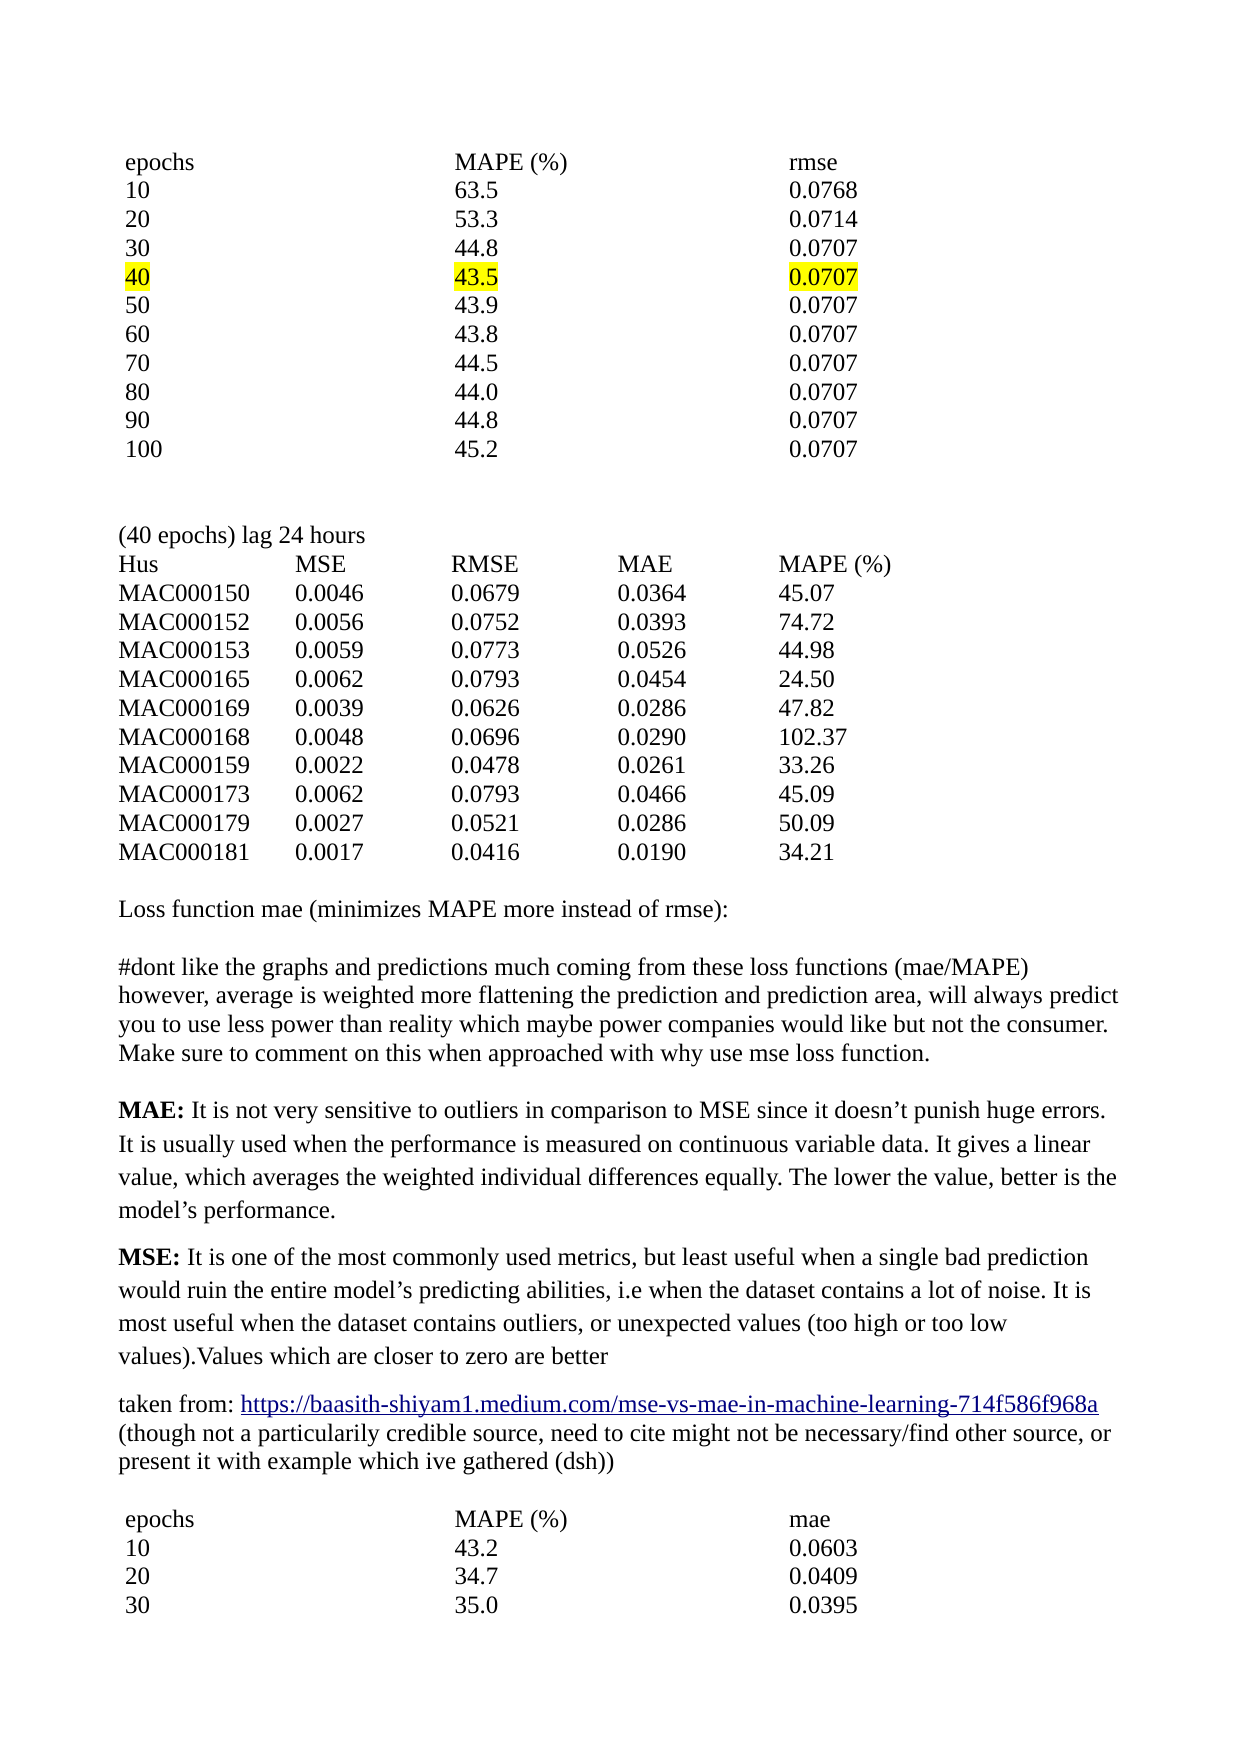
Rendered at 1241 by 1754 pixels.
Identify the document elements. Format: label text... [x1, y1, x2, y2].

table_cell 0.0062 [295, 664, 451, 693]
table_cell 45.2 [454, 434, 789, 463]
table_cell 20 [125, 204, 454, 233]
table_cell MAC000181 [118, 837, 295, 866]
table_cell 43.8 [454, 319, 789, 348]
table_cell 70 [125, 348, 454, 377]
table_header epochs [125, 147, 454, 176]
table_header rmse [789, 147, 1123, 176]
table_cell 0.0027 [295, 808, 451, 837]
table_cell 24.50 [778, 664, 1123, 693]
table_cell 30 [125, 233, 454, 262]
table_cell 0.0707 [789, 262, 1123, 291]
table_header epochs [125, 1504, 454, 1533]
text MAE: It is not very sensitive to outliers in comparison to MSE since it doesn’t punish huge errors. It is usually used when the performance is measured on continuous variable data. It gives a linear value, which averages the weighted individual differences equally. The lower the value, better is the model’s performance. [118, 1096, 1122, 1223]
table_cell 44.8 [454, 233, 789, 262]
table_cell MAC000152 [118, 607, 295, 636]
table_cell 0.0793 [451, 779, 617, 808]
table_cell 100 [125, 434, 454, 463]
table_cell 102.37 [778, 722, 1123, 751]
table_cell 0.0022 [295, 751, 451, 779]
table_cell 0.0714 [789, 204, 1123, 233]
table_cell 35.0 [454, 1590, 789, 1619]
table_cell 0.0768 [789, 176, 1123, 204]
table_cell 0.0409 [789, 1561, 1123, 1590]
text taken from: https://baasith-shiyam1.medium.com/mse-vs-mae-in-machine-learning-714f586f968a [118, 1389, 1122, 1418]
table_cell 43.5 [454, 262, 789, 291]
table_cell 0.0707 [789, 377, 1123, 406]
table_cell 10 [125, 176, 454, 204]
table_cell 0.0062 [295, 779, 451, 808]
table_cell 0.0190 [617, 837, 778, 866]
table_cell 34.21 [778, 837, 1123, 866]
table_cell 0.0048 [295, 722, 451, 751]
table_cell 74.72 [778, 607, 1123, 636]
table_header mae [789, 1504, 1123, 1533]
table_cell 0.0603 [789, 1533, 1123, 1561]
table_cell 0.0290 [617, 722, 778, 751]
table_cell 0.0416 [451, 837, 617, 866]
table_cell MAC000173 [118, 779, 295, 808]
table_cell 40 [125, 262, 454, 291]
table_cell MAC000169 [118, 693, 295, 722]
table_cell 44.8 [454, 406, 789, 434]
table_cell 0.0466 [617, 779, 778, 808]
table_cell 47.82 [778, 693, 1123, 722]
table_cell 30 [125, 1590, 454, 1619]
text (40 epochs) lag 24 hours [118, 521, 1122, 549]
table_header MAPE (%) [454, 1504, 789, 1533]
table_cell 0.0793 [451, 664, 617, 693]
table_cell 0.0707 [789, 348, 1123, 377]
table_cell MAC000168 [118, 722, 295, 751]
table_cell 0.0286 [617, 808, 778, 837]
table_cell 44.0 [454, 377, 789, 406]
table_cell 43.2 [454, 1533, 789, 1561]
table_cell 0.0707 [789, 291, 1123, 319]
table_cell 0.0261 [617, 751, 778, 779]
text (though not a particularily credible source, need to cite might not be necessary/find other source, or present it with example which ive gathered (dsh)) [118, 1418, 1122, 1475]
table_cell 0.0364 [617, 578, 778, 607]
table_cell 44.5 [454, 348, 789, 377]
table_cell 60 [125, 319, 454, 348]
table_cell 10 [125, 1533, 454, 1561]
table_cell 0.0454 [617, 664, 778, 693]
table_cell MAC000159 [118, 751, 295, 779]
table_cell 80 [125, 377, 454, 406]
table_cell 0.0707 [789, 434, 1123, 463]
table_cell 0.0773 [451, 636, 617, 664]
table_cell 0.0626 [451, 693, 617, 722]
table_cell 0.0696 [451, 722, 617, 751]
table_cell 0.0521 [451, 808, 617, 837]
table_cell MAC000150 [118, 578, 295, 607]
table_cell 50.09 [778, 808, 1123, 837]
table_cell MAC000179 [118, 808, 295, 837]
table_cell 0.0478 [451, 751, 617, 779]
table_header MAPE (%) [778, 549, 1123, 578]
table_header MAE [617, 549, 778, 578]
table_cell 33.26 [778, 751, 1123, 779]
table_cell 45.09 [778, 779, 1123, 808]
table_cell 50 [125, 291, 454, 319]
table_cell 0.0039 [295, 693, 451, 722]
table_cell 0.0707 [789, 406, 1123, 434]
table_cell 90 [125, 406, 454, 434]
table_cell 0.0017 [295, 837, 451, 866]
table_header RMSE [451, 549, 617, 578]
table_cell 0.0046 [295, 578, 451, 607]
table_cell 0.0286 [617, 693, 778, 722]
table_cell MAC000153 [118, 636, 295, 664]
text MSE: It is one of the most commonly used metrics, but least useful when a single bad prediction would ruin the entire model’s predicting abilities, i.e when the dataset contains a lot of noise. It is most useful when the dataset contains outliers, or unexpected values (too high or too low values).Values which are closer to zero are better [118, 1242, 1122, 1370]
table_cell 44.98 [778, 636, 1123, 664]
table_cell 0.0059 [295, 636, 451, 664]
table_cell 63.5 [454, 176, 789, 204]
table_cell 0.0393 [617, 607, 778, 636]
table_cell 34.7 [454, 1561, 789, 1590]
table_cell MAC000165 [118, 664, 295, 693]
table_cell 0.0707 [789, 319, 1123, 348]
text Make sure to comment on this when approached with why use mse loss function. [118, 1038, 1122, 1067]
table_header Hus [118, 549, 295, 578]
table_cell 0.0056 [295, 607, 451, 636]
text Loss function mae (minimizes MAPE more instead of rmse): [118, 894, 1122, 923]
table_cell 43.9 [454, 291, 789, 319]
table_cell 0.0679 [451, 578, 617, 607]
table_header MSE [295, 549, 451, 578]
text #dont like the graphs and predictions much coming from these loss functions (mae/MAPE) however, average is weighted more flattening the prediction and prediction area, will always predict you to use less power than reality which maybe power companies would like but not the consumer. [118, 952, 1122, 1038]
table_cell 0.0395 [789, 1590, 1123, 1619]
table_cell 0.0526 [617, 636, 778, 664]
table_cell 20 [125, 1561, 454, 1590]
table_cell 0.0752 [451, 607, 617, 636]
table_header MAPE (%) [454, 147, 789, 176]
table_cell 0.0707 [789, 233, 1123, 262]
table_cell 53.3 [454, 204, 789, 233]
table_cell 45.07 [778, 578, 1123, 607]
